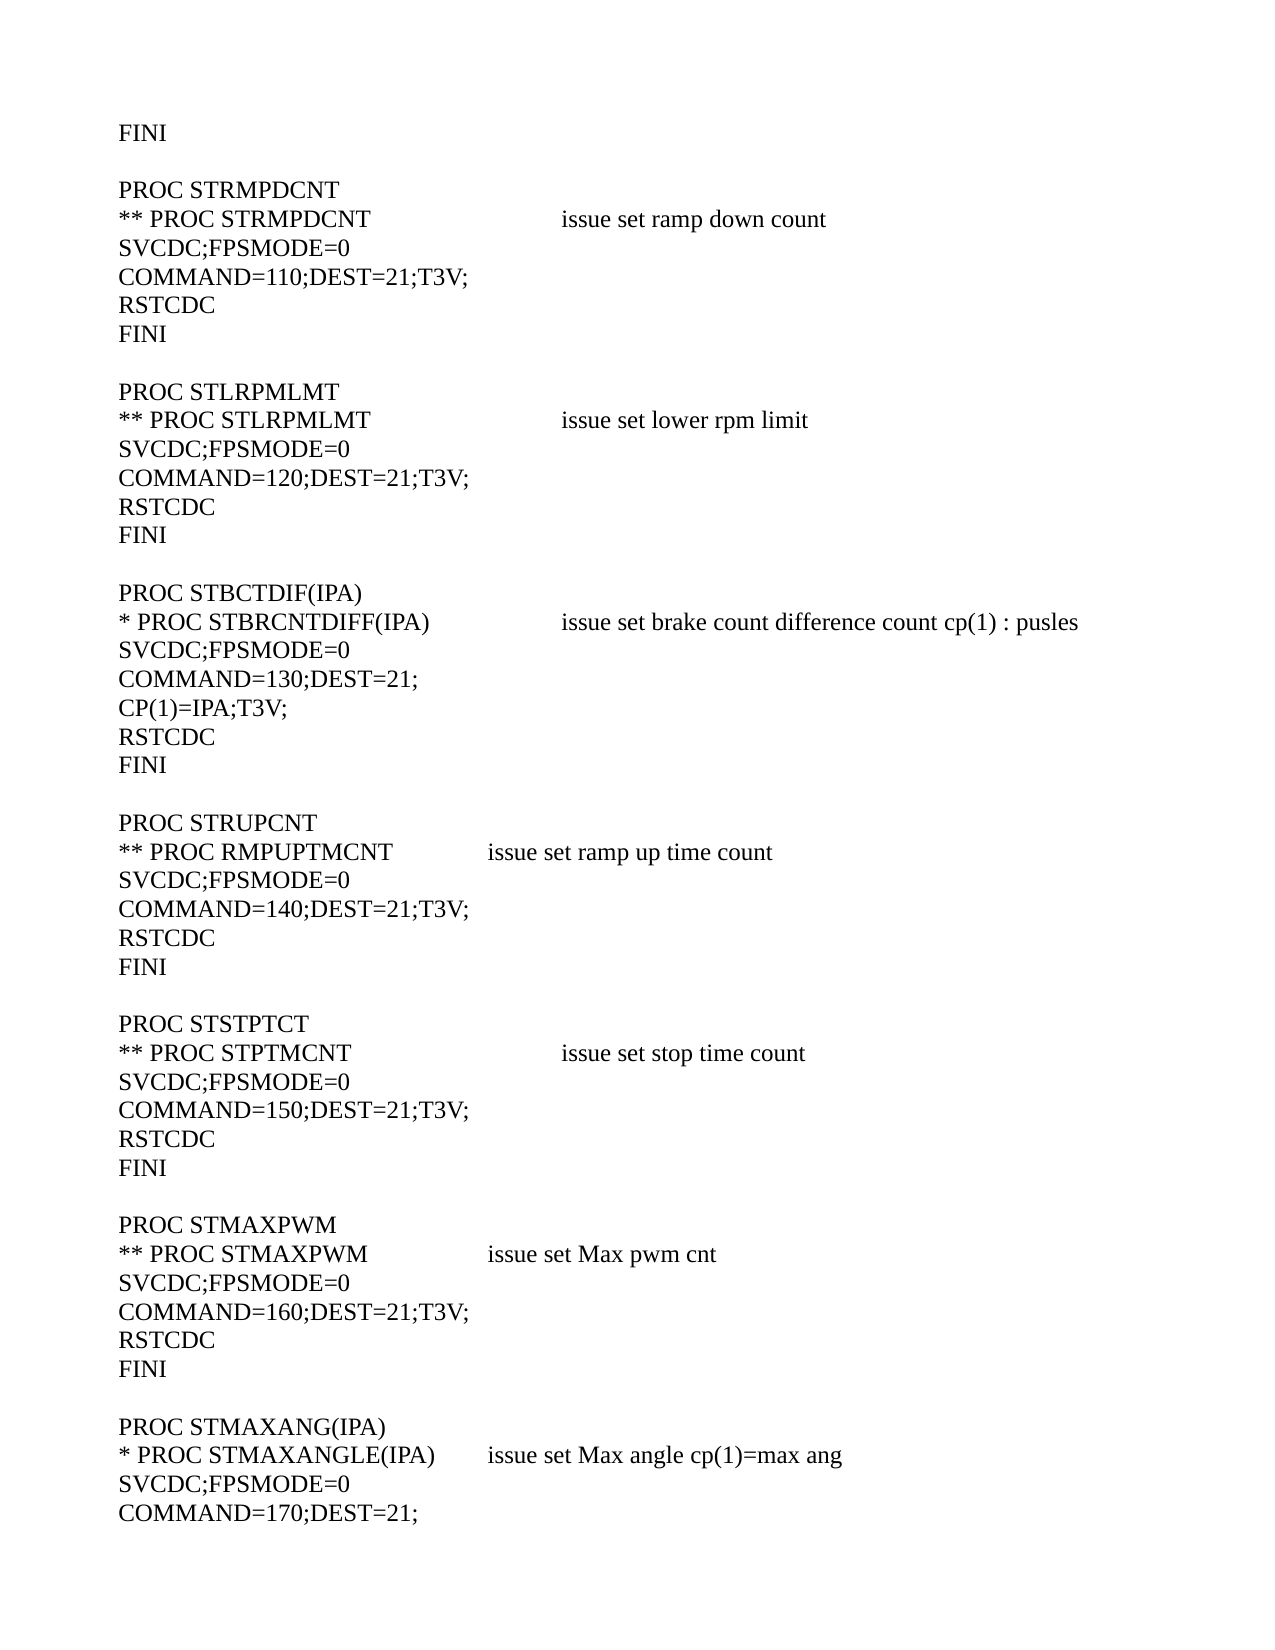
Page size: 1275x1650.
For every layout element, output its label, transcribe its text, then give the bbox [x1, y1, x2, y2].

text FINI [118, 319, 1157, 348]
text ** PROC STRMPDCNT issue set ramp down count [118, 204, 1157, 233]
text FINI [118, 521, 1157, 549]
text PROC STRUPCNT [118, 808, 1157, 837]
text ** PROC STPTMCNT issue set stop time count [118, 1038, 1157, 1067]
text ** PROC RMPUPTMCNT issue set ramp up time count [118, 837, 1157, 866]
text SVCDC;FPSMODE=0 [118, 1469, 1157, 1498]
text RSTCDC [118, 291, 1157, 319]
text PROC STMAXPWM [118, 1211, 1157, 1239]
text COMMAND=160;DEST=21;T3V; [118, 1297, 1157, 1326]
text SVCDC;FPSMODE=0 [118, 1268, 1157, 1297]
text ** PROC STMAXPWM issue set Max pwm cnt [118, 1239, 1157, 1268]
text * PROC STMAXANGLE(IPA) issue set Max angle cp(1)=max ang [118, 1441, 1157, 1469]
text SVCDC;FPSMODE=0 [118, 636, 1157, 664]
text FINI [118, 1153, 1157, 1182]
text SVCDC;FPSMODE=0 [118, 866, 1157, 894]
text CP(1)=IPA;T3V; [118, 693, 1157, 722]
text PROC STSTPTCT [118, 1009, 1157, 1038]
text FINI [118, 952, 1157, 981]
text SVCDC;FPSMODE=0 [118, 434, 1157, 463]
text COMMAND=140;DEST=21;T3V; [118, 894, 1157, 923]
text SVCDC;FPSMODE=0 [118, 1067, 1157, 1096]
text COMMAND=130;DEST=21; [118, 664, 1157, 693]
text * PROC STBRCNTDIFF(IPA) issue set brake count difference count cp(1) : pusles [118, 607, 1157, 636]
text COMMAND=110;DEST=21;T3V; [118, 262, 1157, 291]
text RSTCDC [118, 923, 1157, 952]
text ** PROC STLRPMLMT issue set lower rpm limit [118, 406, 1157, 434]
text SVCDC;FPSMODE=0 [118, 233, 1157, 262]
text RSTCDC [118, 722, 1157, 751]
text PROC STRMPDCNT [118, 176, 1157, 204]
text RSTCDC [118, 1124, 1157, 1153]
text FINI [118, 118, 1157, 147]
text RSTCDC [118, 1326, 1157, 1354]
text PROC STBCTDIF(IPA) [118, 578, 1157, 607]
text RSTCDC [118, 492, 1157, 521]
text COMMAND=170;DEST=21; [118, 1498, 1157, 1527]
text PROC STLRPMLMT [118, 377, 1157, 406]
text COMMAND=120;DEST=21;T3V; [118, 463, 1157, 492]
text COMMAND=150;DEST=21;T3V; [118, 1096, 1157, 1124]
text PROC STMAXANG(IPA) [118, 1412, 1157, 1441]
text FINI [118, 751, 1157, 779]
text FINI [118, 1354, 1157, 1383]
